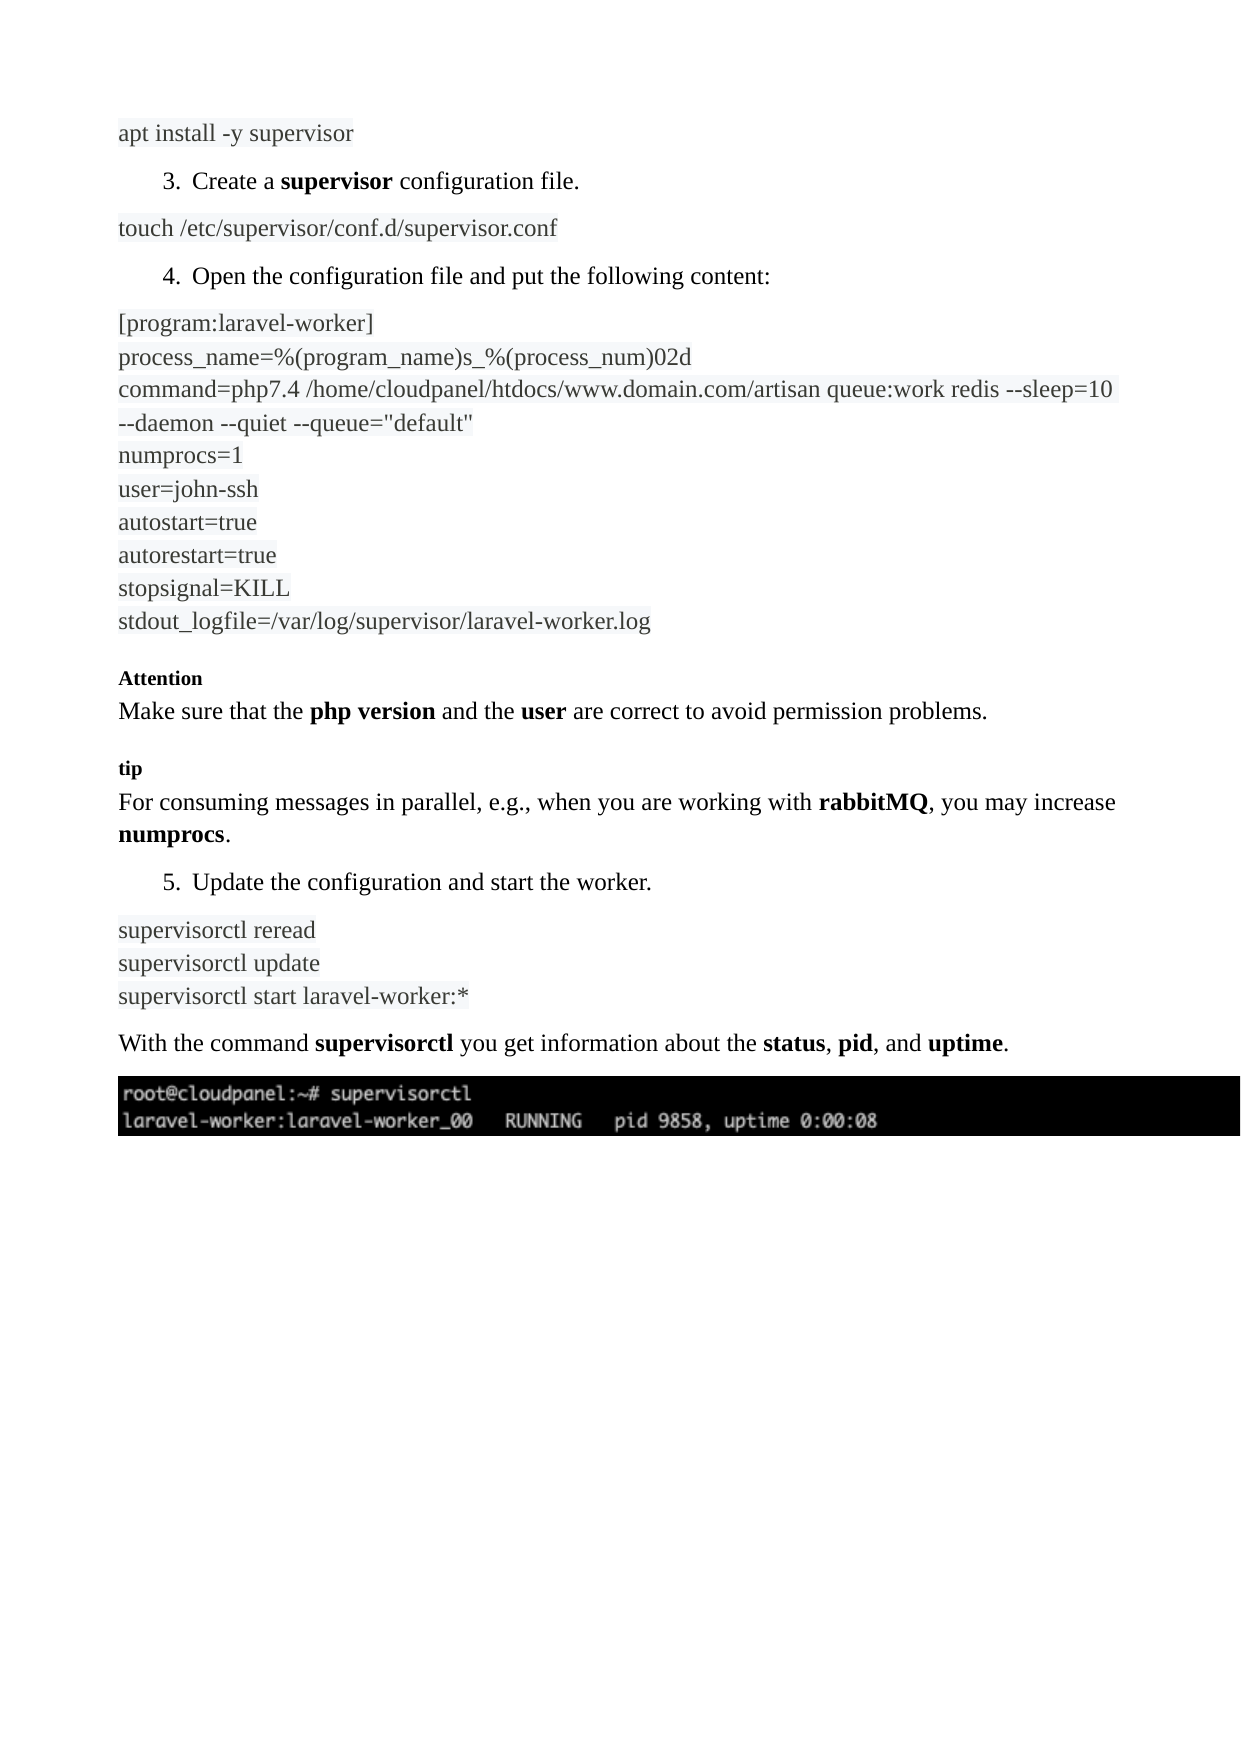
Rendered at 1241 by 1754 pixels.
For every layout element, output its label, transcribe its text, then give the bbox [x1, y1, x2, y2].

text autostart=true [118, 507, 1122, 535]
text touch /etc/supervisor/conf.d/supervisor.conf [118, 213, 1122, 242]
text user=john-ssh [118, 474, 1122, 502]
text process_name=%(program_name)s_%(process_num)02d [118, 342, 1122, 370]
text autorestart=true [118, 540, 1122, 568]
text supervisorctl start laravel-worker:* [118, 981, 1122, 1009]
subtitle Attention [118, 666, 1122, 690]
text apt install -y supervisor [118, 118, 1122, 147]
text numprocs=1 [118, 441, 1122, 469]
text stopsignal=KILL [118, 573, 1122, 601]
text For consuming messages in parallel, e.g., when you are working with rabbitMQ, you may increase numprocs. [118, 787, 1122, 848]
text Make sure that the php version and the user are correct to avoid permission problems. [118, 696, 1122, 725]
text With the command supervisorctl you get information about the status, pid, and uptime. [118, 1028, 1122, 1057]
text supervisorctl reread [118, 915, 1122, 943]
list Update the configuration and start the worker. [162, 867, 1122, 896]
list Create a supervisor configuration file. [162, 166, 1122, 194]
subtitle tip [118, 756, 1122, 780]
text command=php7.4 /home/cloudpanel/htdocs/www.domain.com/artisan queue:work redis --sleep=10 --daemon --quiet --queue="default" [118, 374, 1122, 436]
text supervisorctl update [118, 948, 1122, 977]
list Open the configuration file and put the following content: [162, 261, 1122, 290]
picture [118, 1076, 1241, 1136]
text [program:laravel-worker] [118, 308, 1122, 337]
text stdout_logfile=/var/log/supervisor/laravel-worker.log [118, 606, 1122, 634]
